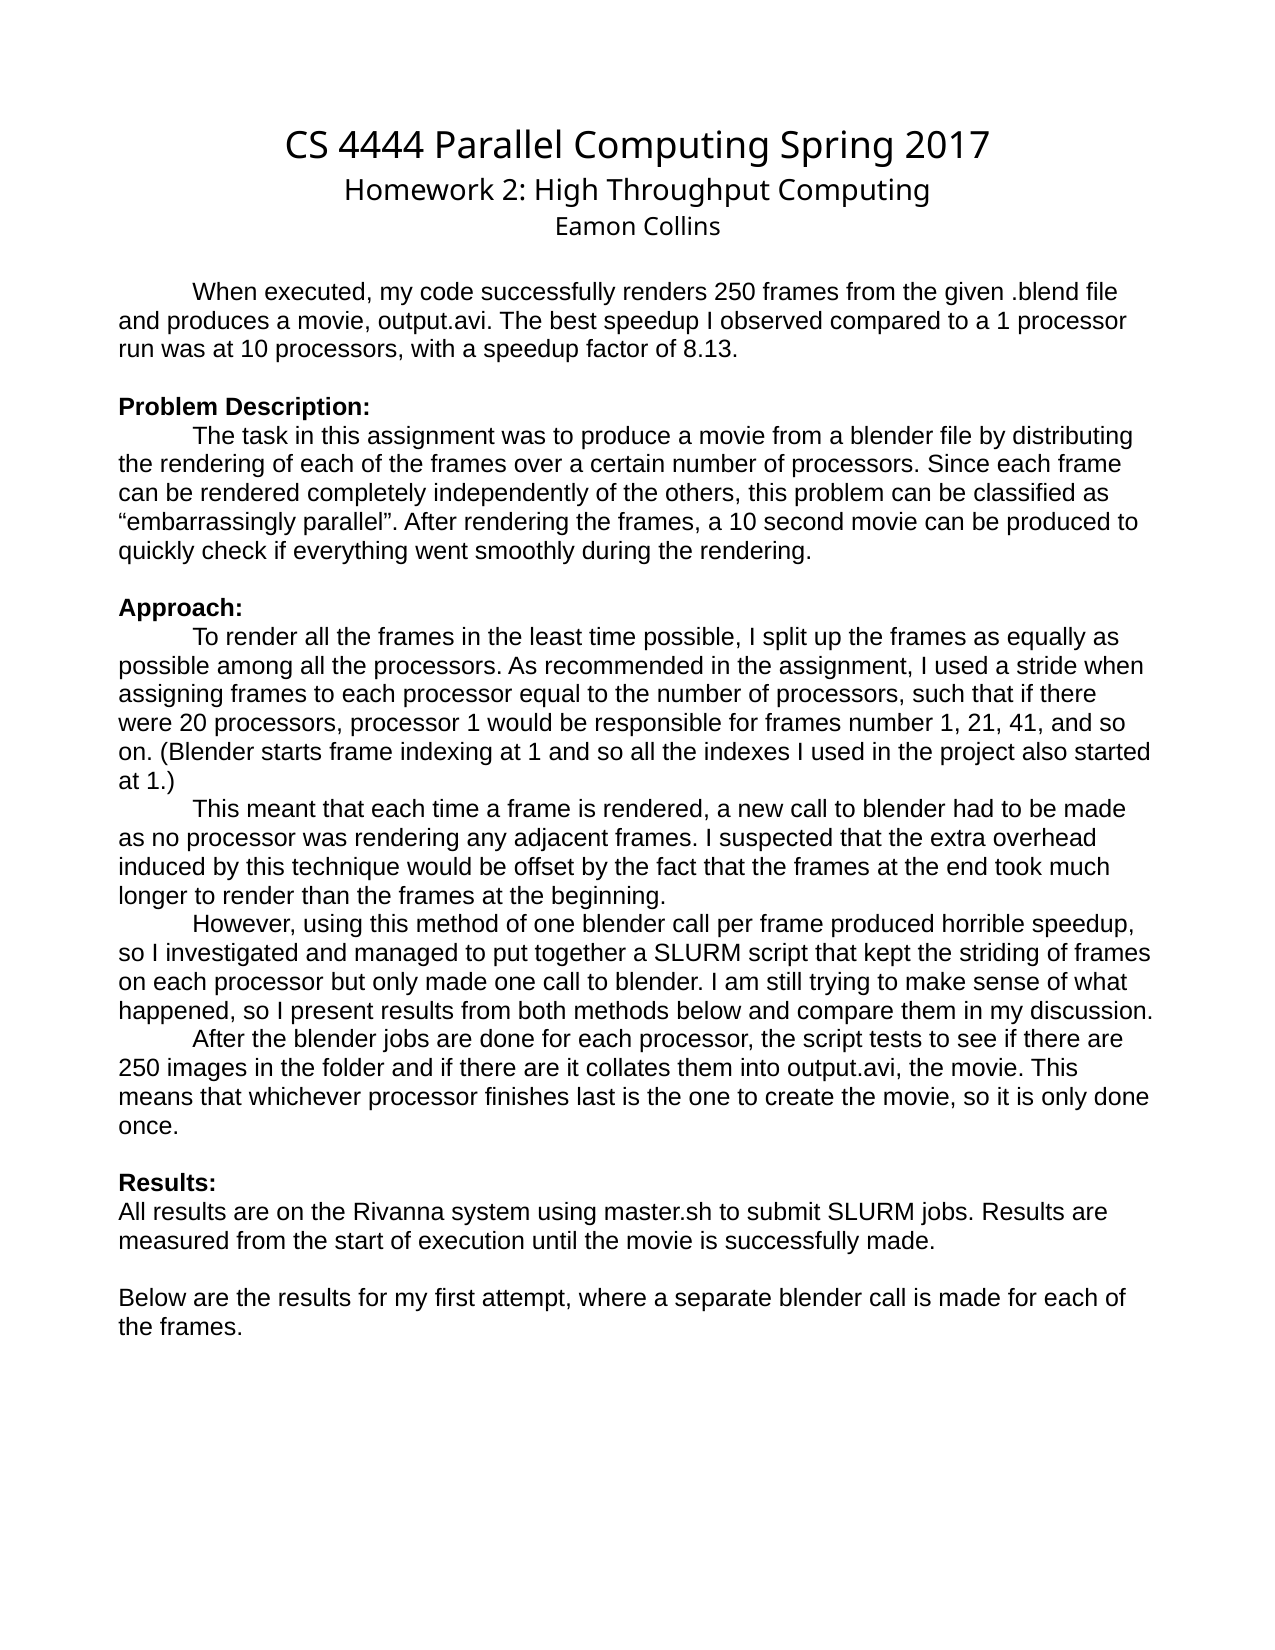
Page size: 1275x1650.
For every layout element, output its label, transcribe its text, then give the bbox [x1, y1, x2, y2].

text This meant that each time a frame is rendered, a new call to blender had to be made as no processor was rendering any adjacent frames. I suspected that the extra overhead induced by this technique would be offset by the fact that the frames at the end took much longer to render than the frames at the beginning. [118, 794, 1157, 909]
text When executed, my code successfully renders 250 frames from the given .blend file and produces a movie, output.avi. The best speedup I observed compared to a 1 processor run was at 10 processors, with a speedup factor of 8.13. [118, 277, 1157, 363]
text Approach: [118, 593, 1157, 622]
text Results: [118, 1168, 1157, 1197]
text The task in this assignment was to produce a movie from a blender file by distributing the rendering of each of the frames over a certain number of processors. Since each frame can be rendered completely independently of the others, this problem can be classified as “embarrassingly parallel”. After rendering the frames, a 10 second movie can be produced to quickly check if everything went smoothly during the rendering. [118, 421, 1157, 564]
text Below are the results for my first attempt, where a separate blender call is made for each of the frames. [118, 1283, 1157, 1341]
text All results are on the Rivanna system using master.sh to submit SLURM jobs. Results are measured from the start of execution until the movie is successfully made. [118, 1197, 1157, 1254]
text After the blender jobs are done for each processor, the script tests to see if there are 250 images in the folder and if there are it collates them into output.avi, the movie. This means that whichever processor finishes last is the one to create the movie, so it is only done once. [118, 1024, 1157, 1139]
text Problem Description: [118, 392, 1157, 421]
text Eamon Collins [118, 209, 1157, 243]
text CS 4444 Parallel Computing Spring 2017 [118, 118, 1157, 169]
text To render all the frames in the least time possible, I split up the frames as equally as possible among all the processors. As recommended in the assignment, I used a stride when assigning frames to each processor equal to the number of processors, such that if there were 20 processors, processor 1 would be responsible for frames number 1, 21, 41, and so on. (Blender starts frame indexing at 1 and so all the indexes I used in the project also started at 1.) [118, 622, 1157, 794]
text Homework 2: High Throughput Computing [118, 169, 1157, 209]
text However, using this method of one blender call per frame produced horrible speedup, so I investigated and managed to put together a SLURM script that kept the striding of frames on each processor but only made one call to blender. I am still trying to make sense of what happened, so I present results from both methods below and compare them in my discussion. [118, 909, 1157, 1024]
